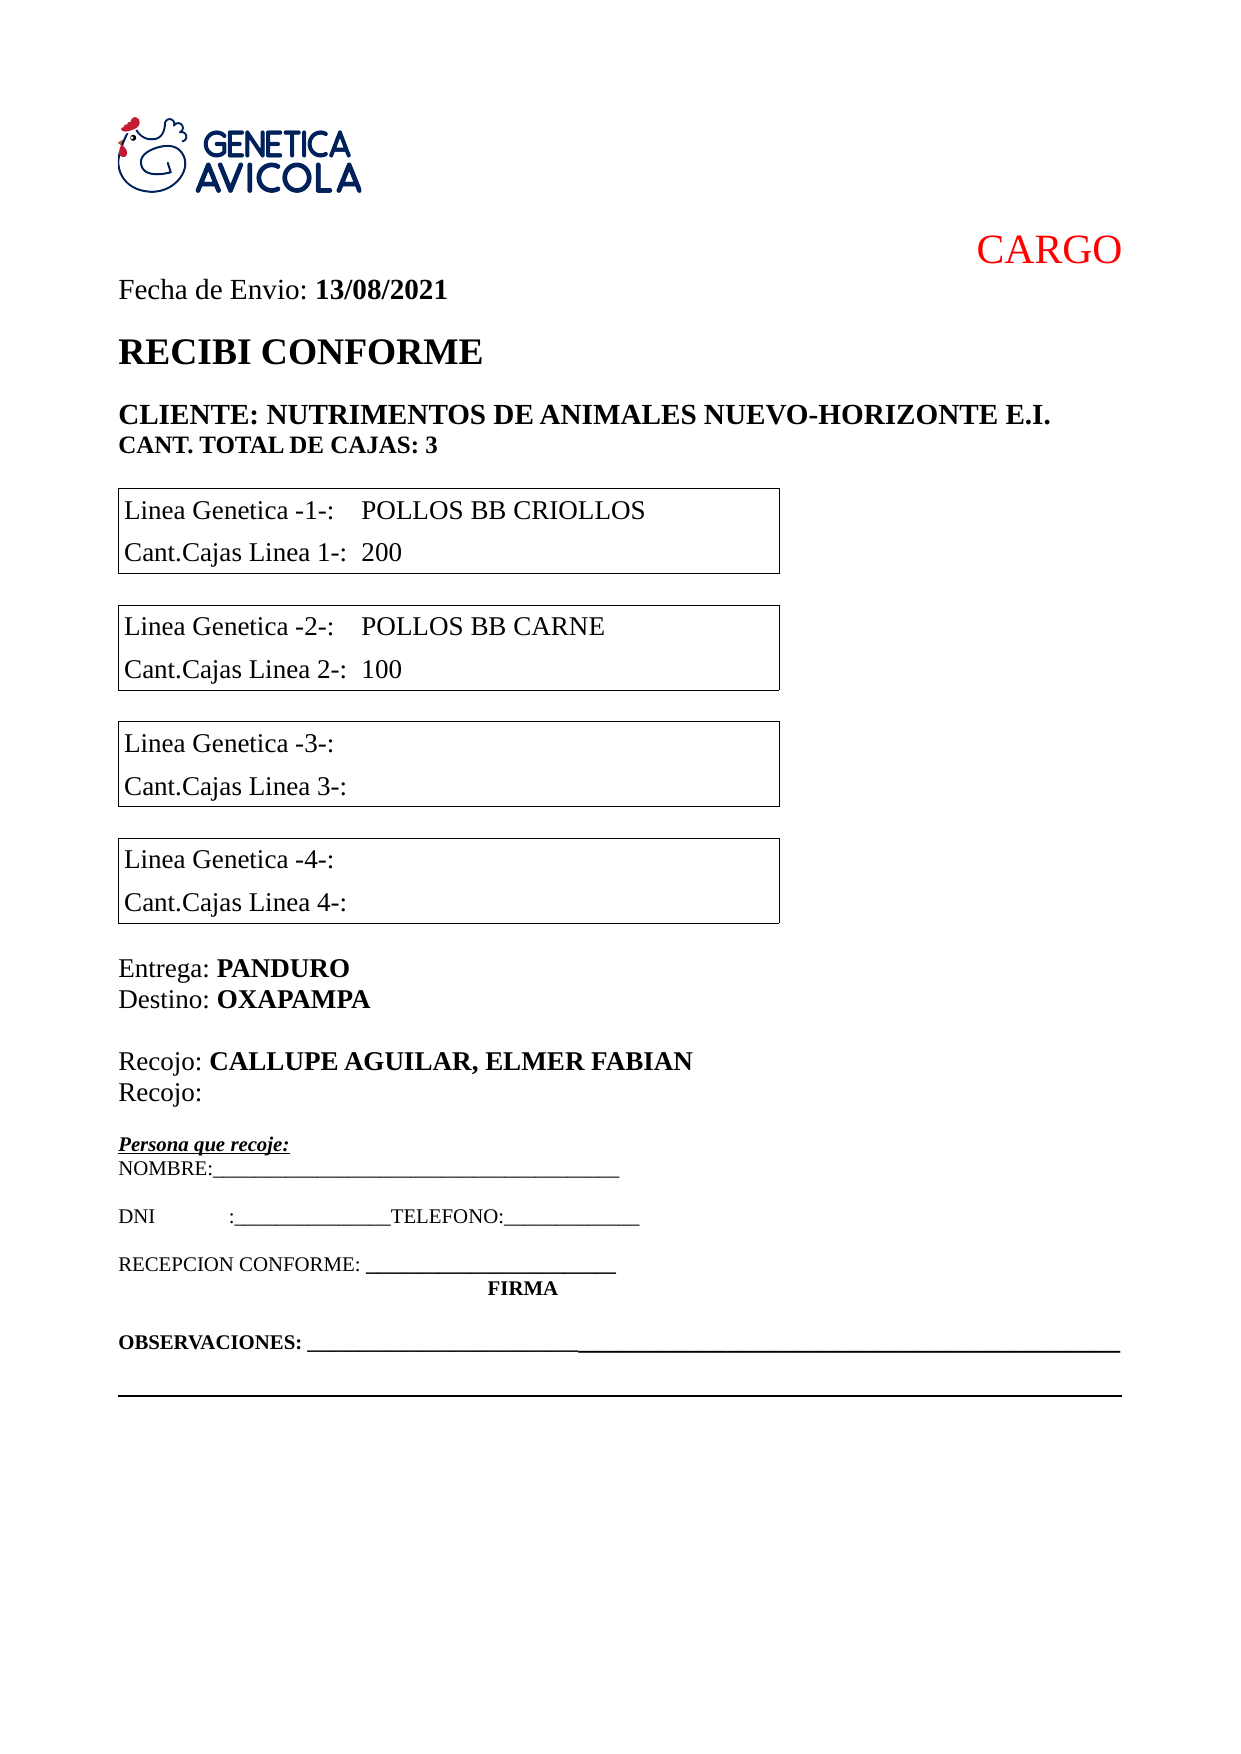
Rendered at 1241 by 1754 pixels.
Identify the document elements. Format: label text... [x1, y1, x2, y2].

text CANT. TOTAL DE CAJAS: 3 [118, 431, 1122, 459]
table_cell Cant.Cajas Linea 1-: [119, 531, 356, 573]
table_cell 100 [356, 647, 779, 690]
table_cell [118, 574, 356, 604]
text Recojo: CALLUPE AGUILAR, ELMER FABIAN [118, 1045, 1122, 1076]
table_cell Cant.Cajas Linea 3-: [119, 764, 356, 806]
table_cell [356, 574, 779, 604]
table_header POLLOS BB CRIOLLOS [356, 489, 779, 531]
table_cell Linea Genetica -2-: [119, 606, 356, 647]
table_cell [356, 691, 779, 721]
table_cell [356, 764, 779, 806]
table_cell Cant.Cajas Linea 2-: [119, 647, 356, 690]
text CARGO [118, 224, 1122, 272]
table_cell Linea Genetica -3-: [119, 722, 356, 764]
text FIRMA [118, 1276, 1122, 1300]
text Persona que recoje: [118, 1132, 1122, 1156]
table_cell [118, 691, 356, 721]
text OBSERVACIONES: __________________________________________________________________ [118, 1324, 1122, 1355]
table_cell Linea Genetica -4-: [119, 839, 356, 880]
text RECEPCION CONFORME: ________________________ [118, 1252, 1122, 1276]
text Entrega: PANDURO [118, 952, 1122, 983]
table_cell 200 [356, 531, 779, 573]
text Destino: OXAPAMPA [118, 983, 1122, 1014]
table_cell [356, 839, 779, 880]
text NOMBRE:_______________________________________ [118, 1156, 1122, 1180]
table_cell [356, 880, 779, 923]
table_cell POLLOS BB CARNE [356, 606, 779, 647]
text Fecha de Envio: 13/08/2021 [118, 272, 1122, 306]
table_cell [118, 807, 356, 838]
table_cell Cant.Cajas Linea 4-: [119, 880, 356, 923]
text RECIBI CONFORME [118, 330, 1122, 373]
text CLIENTE: NUTRIMENTOS DE ANIMALES NUEVO-HORIZONTE E.I. [118, 397, 1122, 431]
text DNI :_______________TELEFONO:_____________ [118, 1204, 1122, 1228]
picture [117, 117, 362, 193]
table_cell [356, 807, 779, 838]
text Recojo: [118, 1076, 1122, 1108]
table_header Linea Genetica -1-: [119, 489, 356, 531]
table_cell [356, 722, 779, 764]
